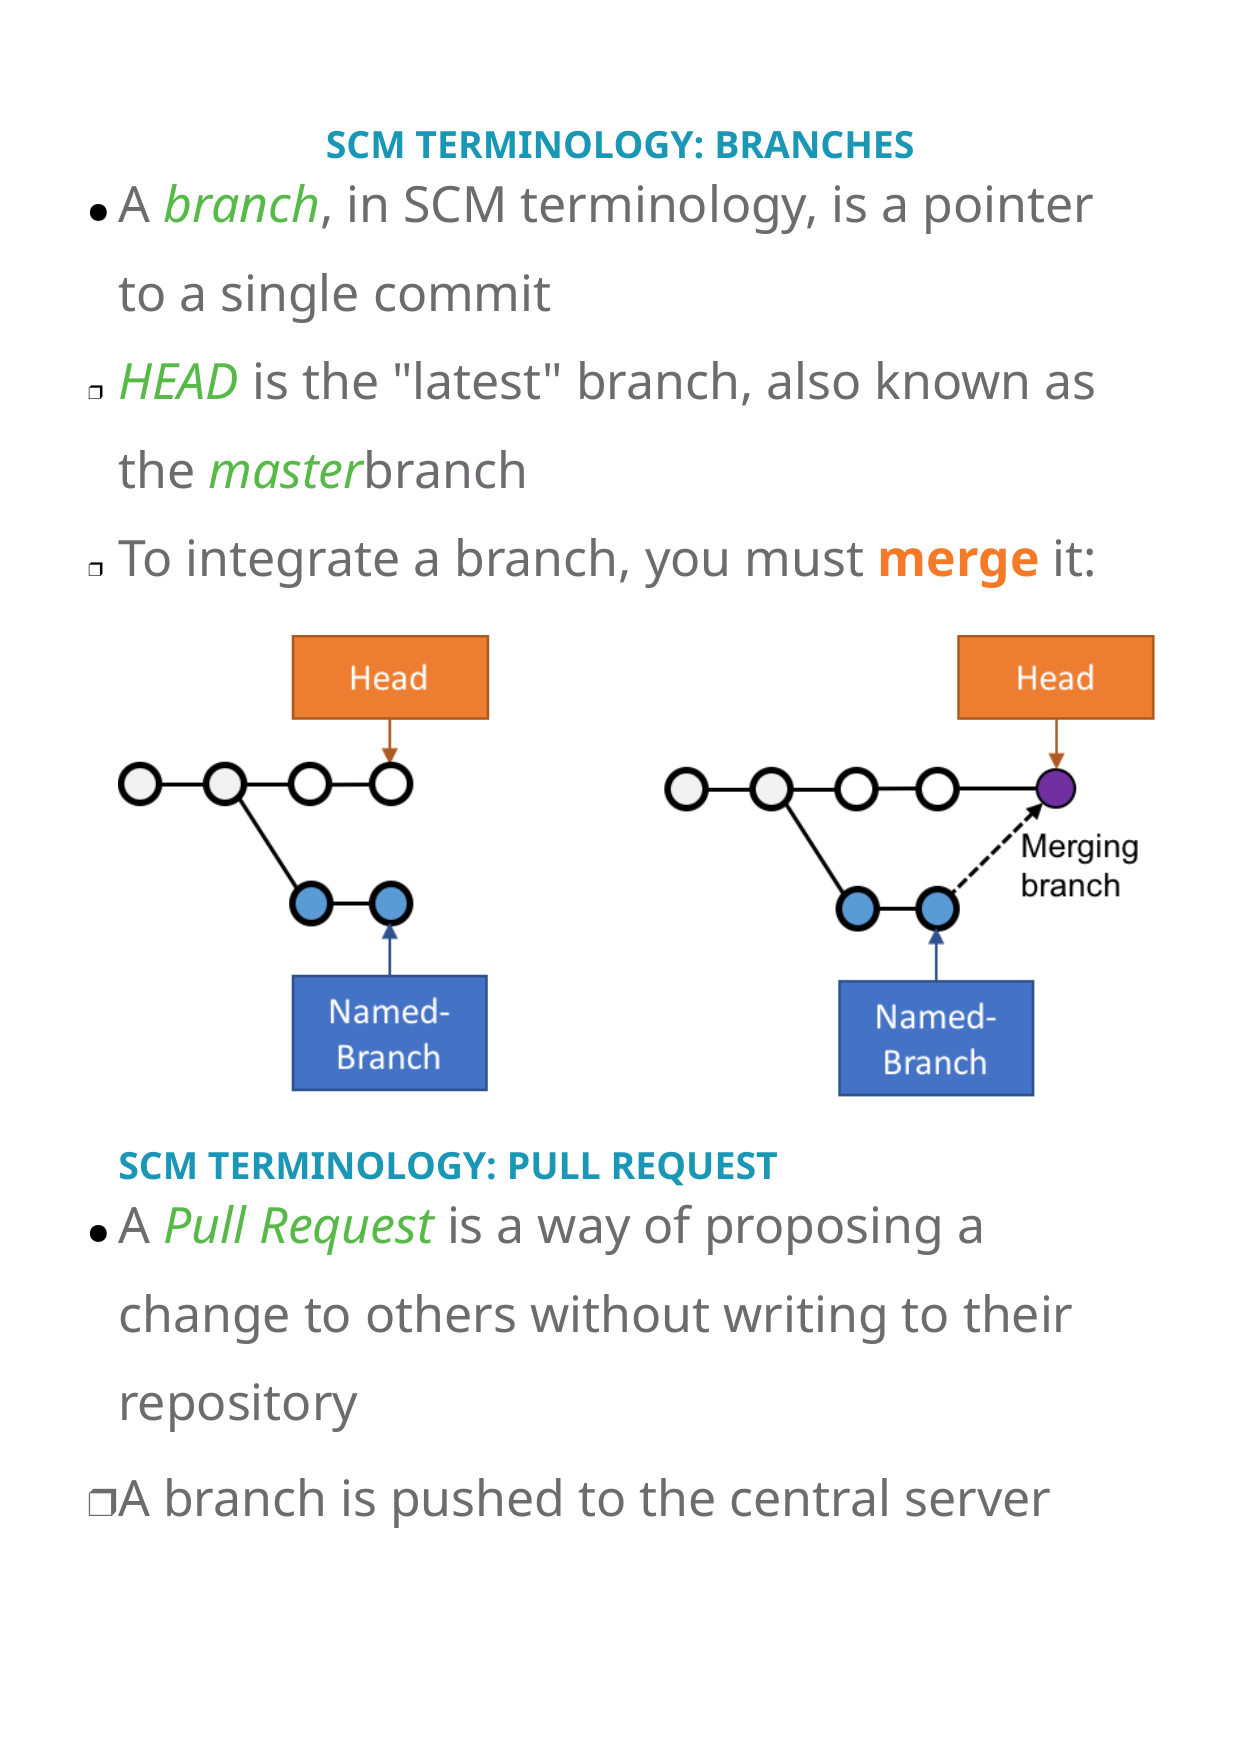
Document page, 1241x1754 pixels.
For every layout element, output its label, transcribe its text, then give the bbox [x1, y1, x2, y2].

list A Pull Request is a way of proposing a change to others without writing to their repository [118, 1190, 1122, 1435]
list HEAD is the "latest" branch, also known as the masterbranch [118, 346, 1122, 503]
subtitle SCM TERMINOLOGY: BRANCHES [118, 118, 1122, 169]
subtitle SCM TERMINOLOGY: PULL REQUEST [118, 1139, 1122, 1190]
list To integrate a branch, you must merge it: [118, 523, 1122, 591]
list A branch is pushed to the central server [118, 1463, 1122, 1532]
picture [118, 635, 1160, 1107]
list A branch, in SCM terminology, is a pointer to a single commit [118, 169, 1122, 326]
